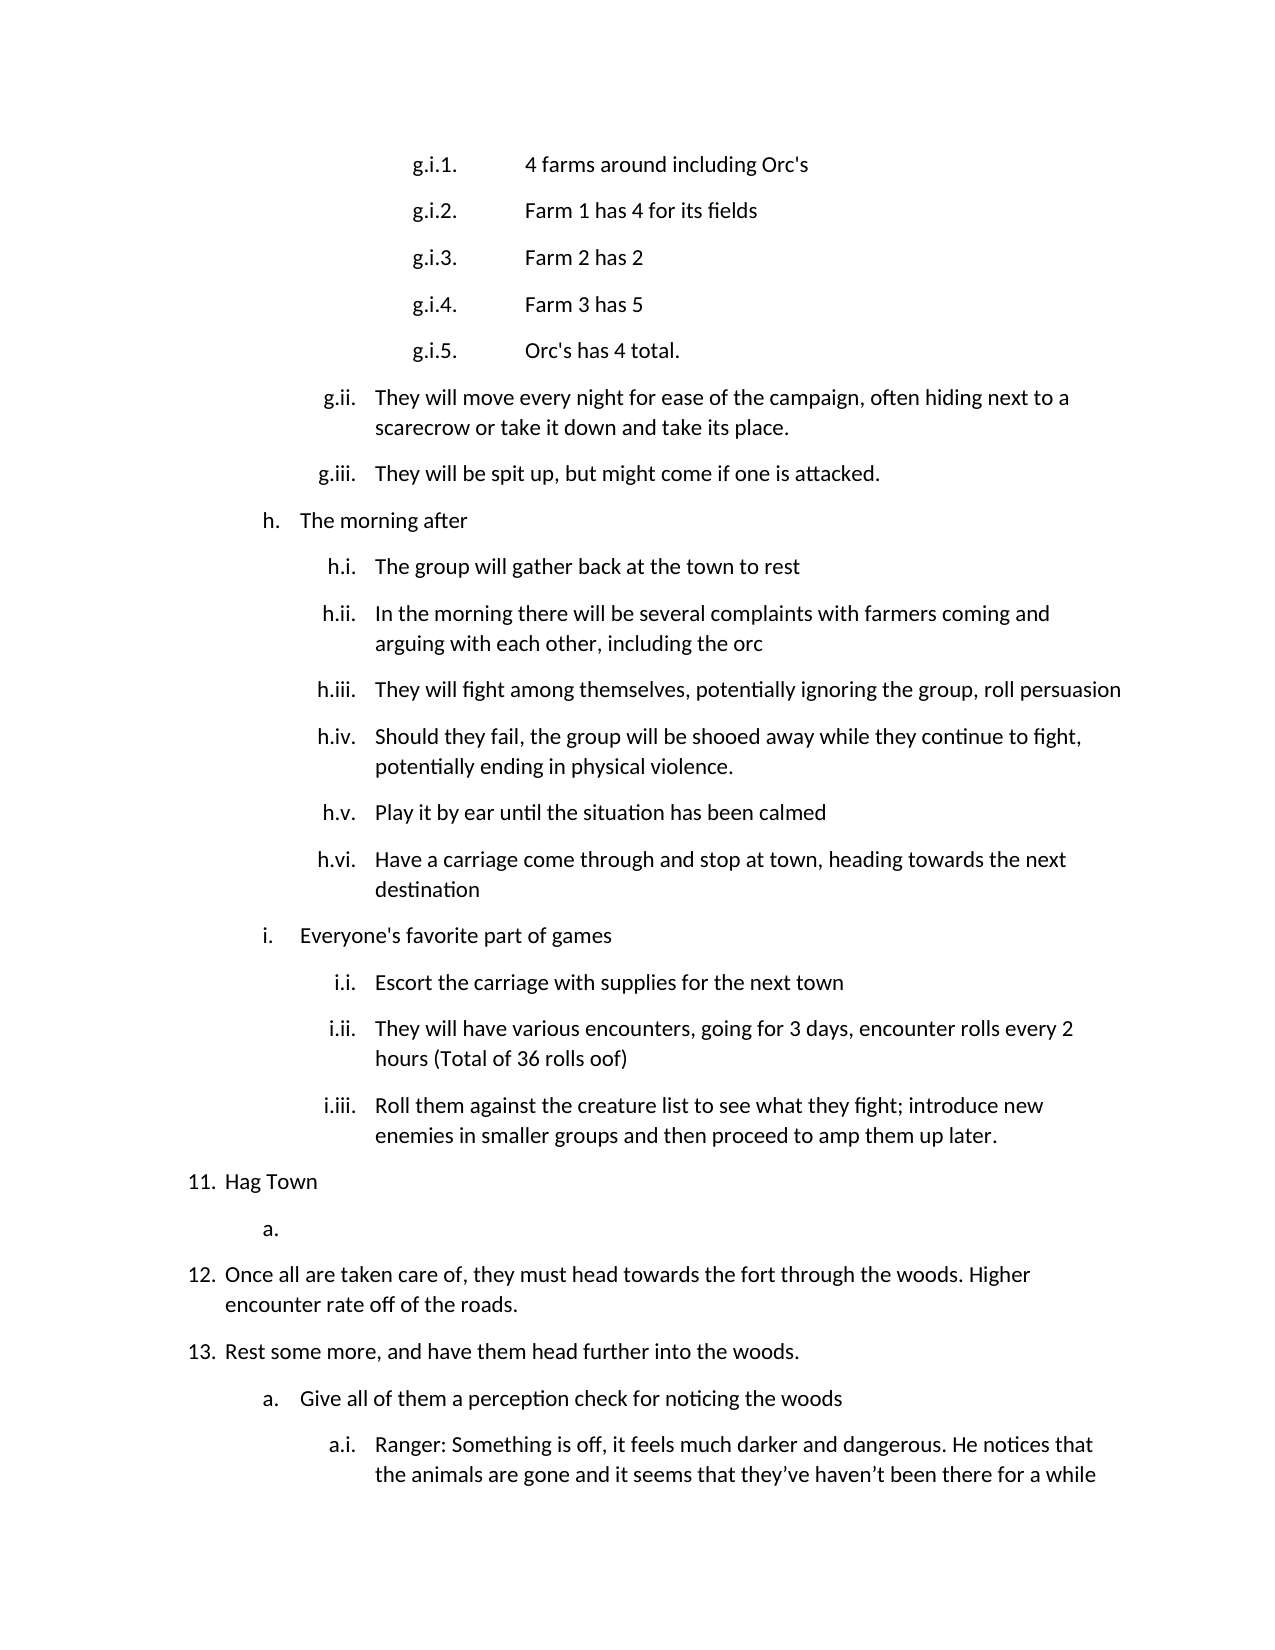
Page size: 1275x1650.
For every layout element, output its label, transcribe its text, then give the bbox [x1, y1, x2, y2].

list Farm 2 has 2 [412, 243, 1125, 271]
list Ranger: Something is off, it feels much darker and dangerous. He notices that the animals are gone and it seems that they’ve haven’t been there for a while [356, 1430, 1125, 1488]
list They will fight among themselves, potentially ignoring the group, roll persuasion [356, 675, 1125, 703]
list Hag Town [187, 1167, 1125, 1196]
list They will have various encounters, going for 3 days, encounter rolls every 2 hours (Total of 36 rolls oof) [356, 1014, 1125, 1072]
list Farm 3 has 5 [412, 290, 1125, 318]
list The morning after [262, 506, 1125, 534]
list 4 farms around including Orc's [412, 150, 1125, 178]
list Roll them against the creature list to see what they fight; introduce new enemies in smaller groups and then proceed to amp them up later. [356, 1091, 1125, 1149]
list Rest some more, and have them head further into the woods. [187, 1337, 1125, 1365]
list Play it by ear until the situation has been calmed [356, 798, 1125, 826]
list Should they fail, the group will be shooed away while they continue to fight, potentially ending in physical violence. [356, 722, 1125, 780]
list Escort the carriage with supplies for the next town [356, 968, 1125, 996]
list In the morning there will be several complaints with farmers coming and arguing with each other, including the orc [356, 599, 1125, 657]
list Once all are taken care of, they must head towards the fort through the woods. Higher encounter rate off of the roads. [187, 1261, 1125, 1318]
list They will be spit up, but might come if one is attacked. [356, 459, 1125, 487]
list Give all of them a perception check for noticing the woods [262, 1384, 1125, 1412]
list They will move every night for ease of the campaign, often hiding next to a scarecrow or take it down and take its place. [356, 383, 1125, 441]
list The group will gather back at the town to rest [356, 552, 1125, 580]
list Farm 1 has 4 for its fields [412, 197, 1125, 224]
list Everyone's favorite part of games [262, 921, 1125, 949]
list Orc's has 4 total. [412, 336, 1125, 364]
list Have a carriage come through and stop at town, heading towards the next destination [356, 845, 1125, 903]
